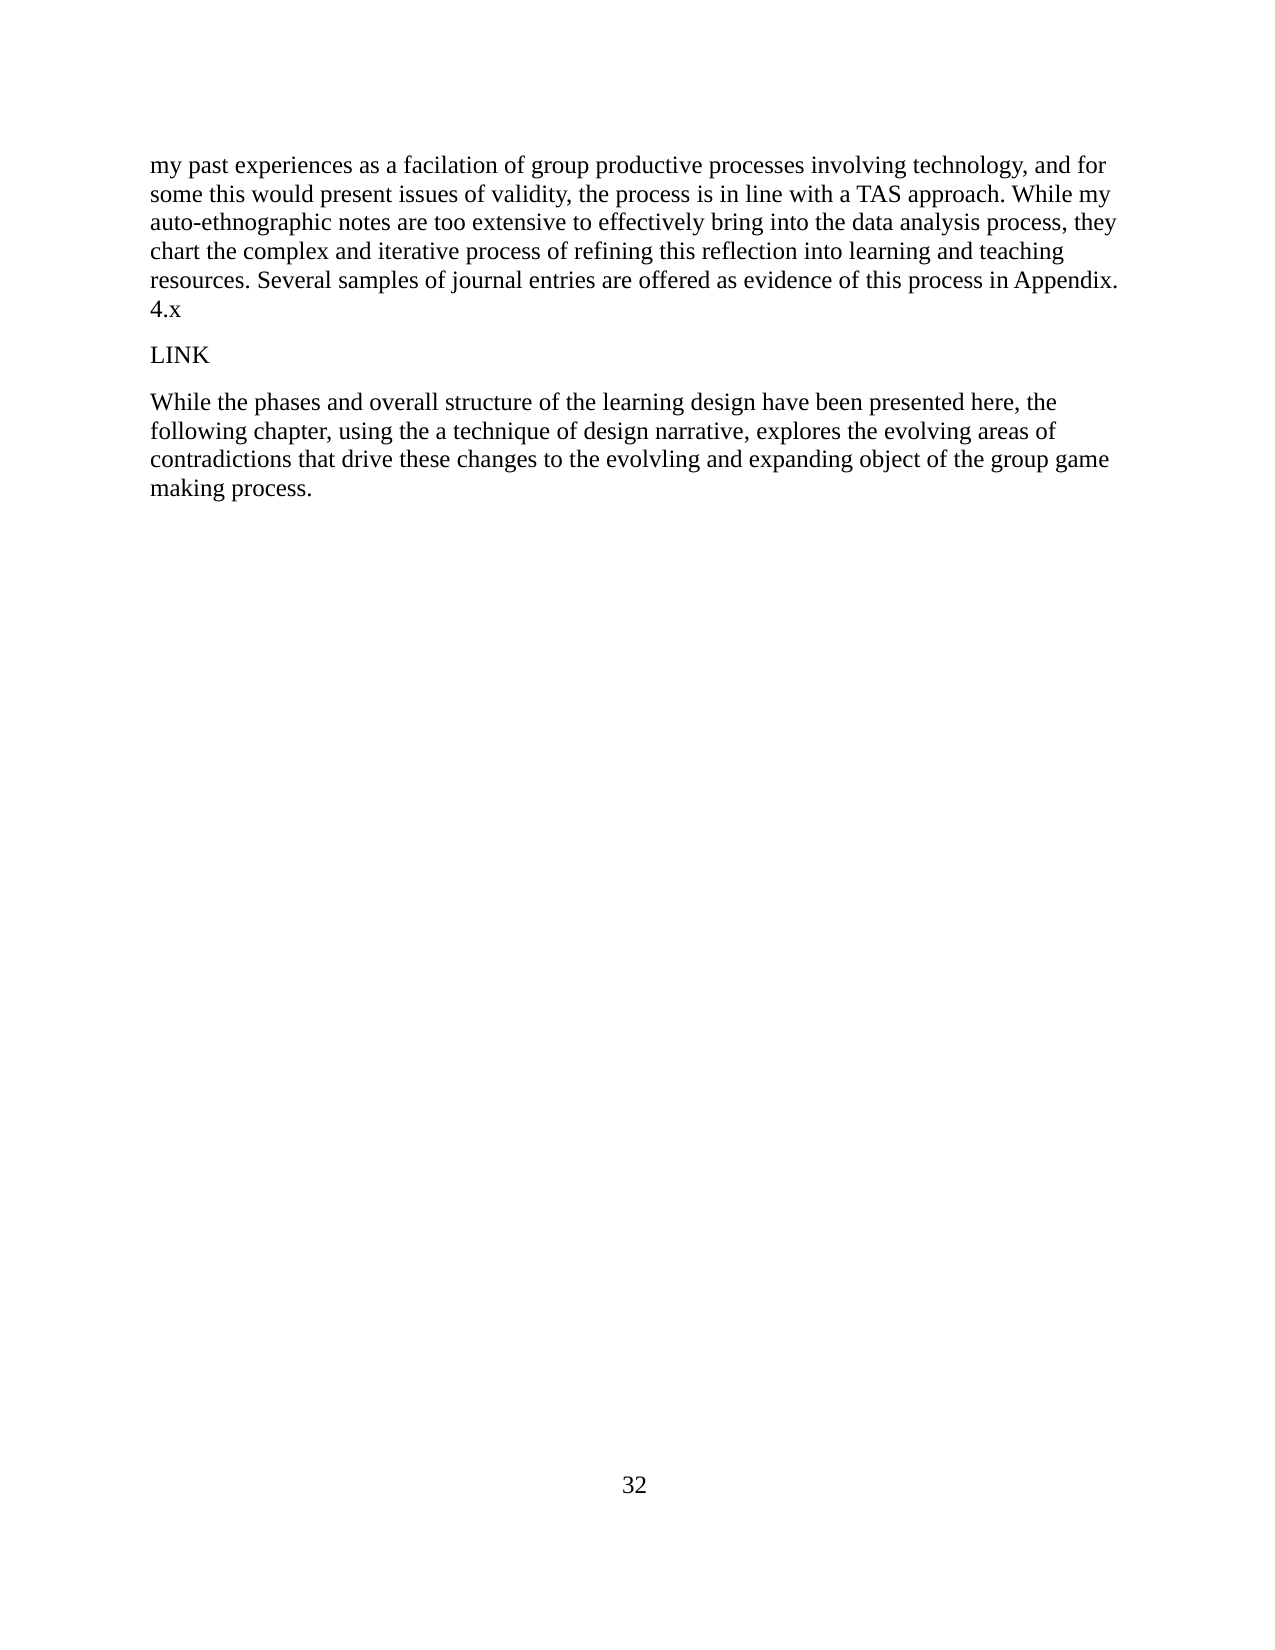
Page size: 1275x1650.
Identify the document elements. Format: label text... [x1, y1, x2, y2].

text LINK [150, 340, 1125, 369]
text my past experiences as a facilation of group productive processes involving technology, and for some this would present issues of validity, the process is in line with a TAS approach. While my auto-ethnographic notes are too extensive to effectively bring into the data analysis process, they chart the complex and iterative process of refining this reflection into learning and teaching resources. Several samples of journal entries are offered as evidence of this process in Appendix. 4.x [150, 150, 1125, 322]
text While the phases and overall structure of the learning design have been presented here, the following chapter, using the a technique of design narrative, explores the evolving areas of contradictions that drive these changes to the evolvling and expanding object of the group game making process. [150, 387, 1125, 502]
